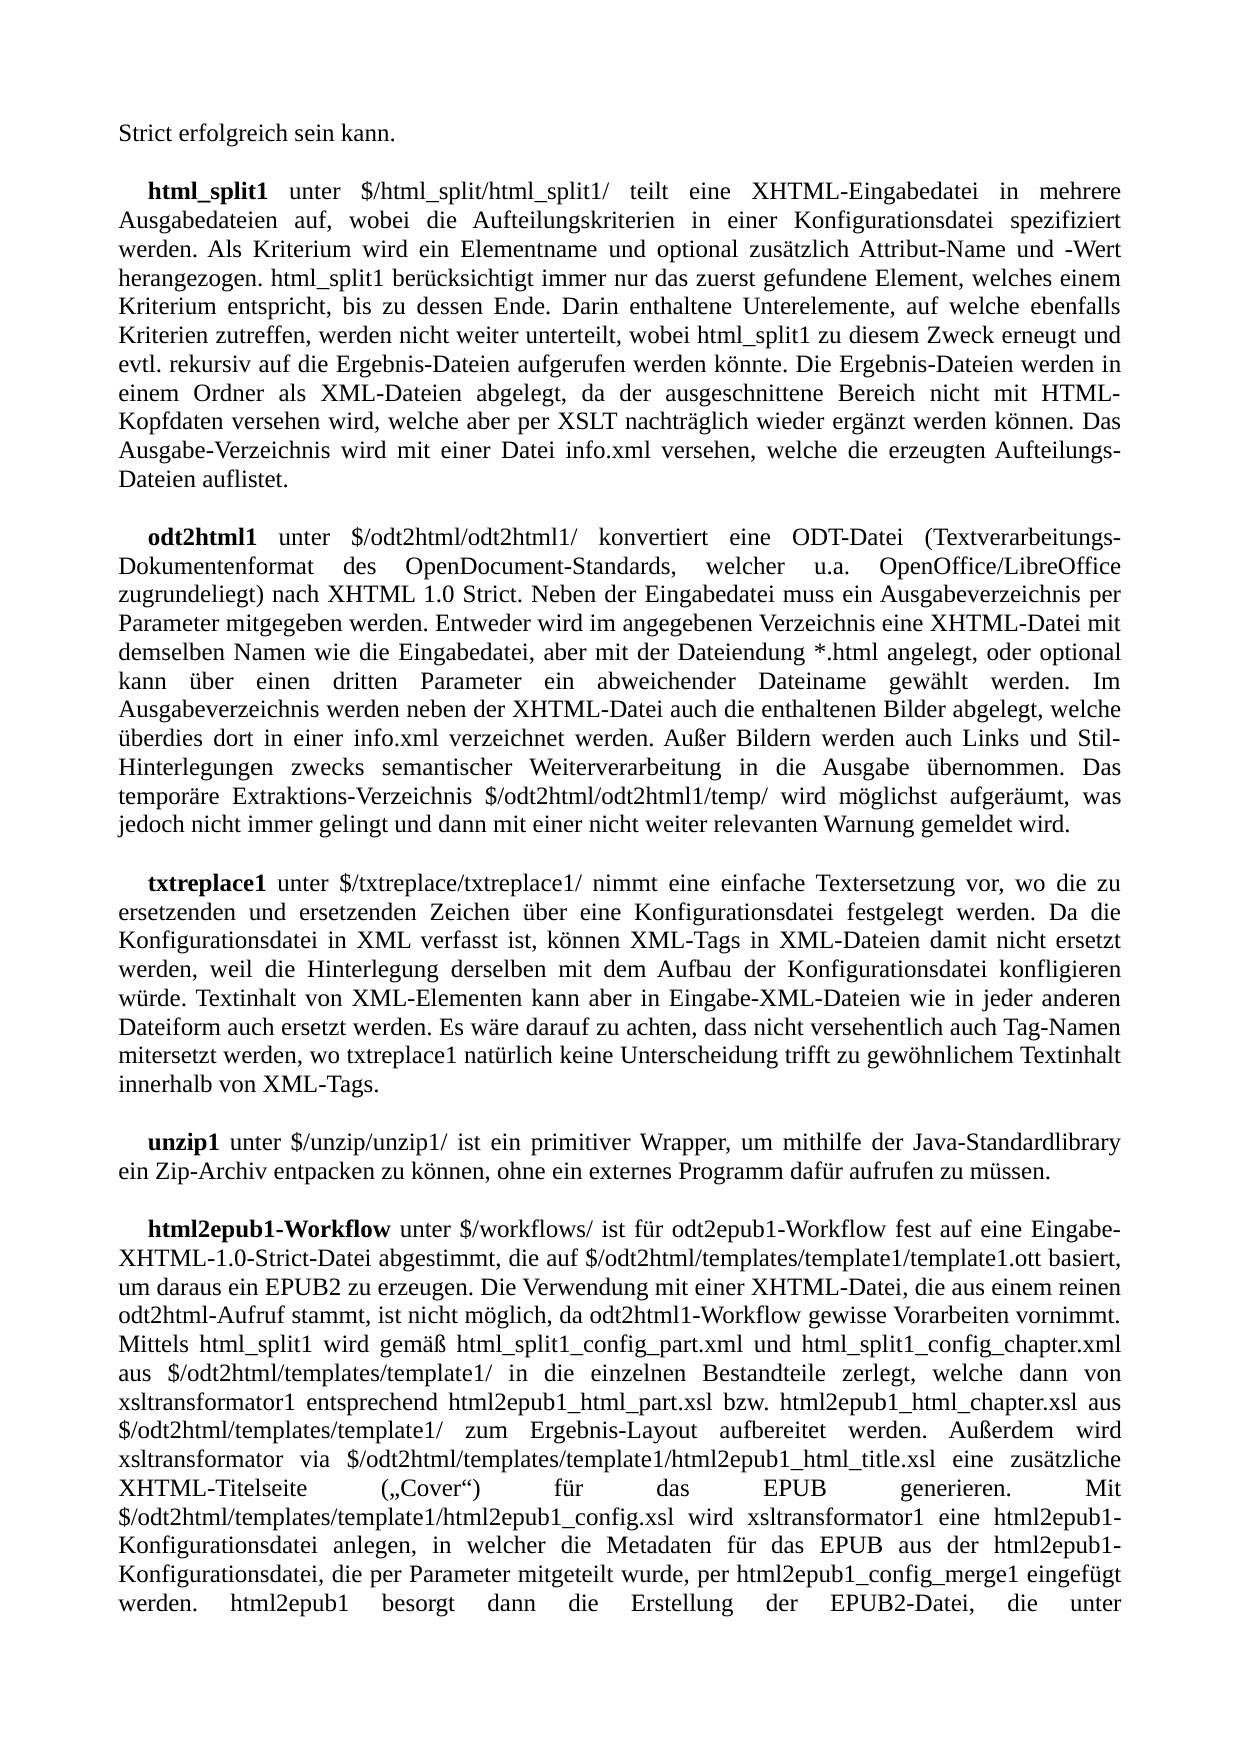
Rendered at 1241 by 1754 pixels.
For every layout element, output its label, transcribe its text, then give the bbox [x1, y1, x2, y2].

text html_split1 unter $/html_split/html_split1/ teilt eine XHTML-Eingabedatei in mehrere Ausgabedateien auf, wobei die Aufteilungskriterien in einer Konfigurationsdatei spezifiziert werden. Als Kriterium wird ein Elementname und optional zusätzlich Attribut-Name und -Wert herangezogen. html_split1 berücksichtigt immer nur das zuerst gefundene Element, welches einem Kriterium entspricht, bis zu dessen Ende. Darin enthaltene Unterelemente, auf welche ebenfalls Kriterien zutreffen, werden nicht weiter unterteilt, wobei html_split1 zu diesem Zweck erneugt und evtl. rekursiv auf die Ergebnis-Dateien aufgerufen werden könnte. Die Ergebnis-Dateien werden in einem Ordner als XML-Dateien abgelegt, da der ausgeschnittene Bereich nicht mit HTML-Kopfdaten versehen wird, welche aber per XSLT nachträglich wieder ergänzt werden können. Das Ausgabe-Verzeichnis wird mit einer Datei info.xml versehen, welche die erzeugten Aufteilungs-Dateien auflistet. [118, 176, 1122, 493]
text unzip1 unter $/unzip/unzip1/ ist ein primitiver Wrapper, um mithilfe der Java-Standardlibrary ein Zip-Archiv entpacken zu können, ohne ein externes Programm dafür aufrufen zu müssen. [118, 1127, 1122, 1185]
text html2epub1-Workflow unter $/workflows/ ist für odt2epub1-Workflow fest auf eine Eingabe-XHTML-1.0-Strict-Datei abgestimmt, die auf $/odt2html/templates/template1/template1.ott basiert, um daraus ein EPUB2 zu erzeugen. Die Verwendung mit einer XHTML-Datei, die aus einem reinen odt2html-Aufruf stammt, ist nicht möglich, da odt2html1-Workflow gewisse Vorarbeiten vornimmt. Mittels html_split1 wird gemäß html_split1_config_part.xml und html_split1_config_chapter.xml aus $/odt2html/templates/template1/ in die einzelnen Bestandteile zerlegt, welche dann von xsltransformator1 entsprechend html2epub1_html_part.xsl bzw. html2epub1_html_chapter.xsl aus $/odt2html/templates/template1/ zum Ergebnis-Layout aufbereitet werden. Außerdem wird xsltransformator via $/odt2html/templates/template1/html2epub1_html_title.xsl eine zusätzliche XHTML-Titelseite („Cover“) für das EPUB generieren. Mit $/odt2html/templates/template1/html2epub1_config.xsl wird xsltransformator1 eine html2epub1-Konfigurationsdatei anlegen, in welcher die Metadaten für das EPUB aus der html2epub1-Konfigurationsdatei, die per Parameter mitgeteilt wurde, per html2epub1_config_merge1 eingefügt werden. html2epub1 besorgt dann die Erstellung der EPUB2-Datei, die unter [118, 1214, 1122, 1617]
text odt2html1 unter $/odt2html/odt2html1/ konvertiert eine ODT-Datei (Textverarbeitungs-Dokumentenformat des OpenDocument-Standards, welcher u.a. OpenOffice/LibreOffice zugrundeliegt) nach XHTML 1.0 Strict. Neben der Eingabedatei muss ein Ausgabeverzeichnis per Parameter mitgegeben werden. Entweder wird im angegebenen Verzeichnis eine XHTML-Datei mit demselben Namen wie die Eingabedatei, aber mit der Dateiendung *.html angelegt, oder optional kann über einen dritten Parameter ein abweichender Dateiname gewählt werden. Im Ausgabeverzeichnis werden neben der XHTML-Datei auch die enthaltenen Bilder abgelegt, welche überdies dort in einer info.xml verzeichnet werden. Außer Bildern werden auch Links und Stil-Hinterlegungen zwecks semantischer Weiterverarbeitung in die Ausgabe übernommen. Das temporäre Extraktions-Verzeichnis $/odt2html/odt2html1/temp/ wird möglichst aufgeräumt, was jedoch nicht immer gelingt und dann mit einer nicht weiter relevanten Warnung gemeldet wird. [118, 522, 1122, 838]
text Strict erfolgreich sein kann. [118, 118, 1122, 147]
text txtreplace1 unter $/txtreplace/txtreplace1/ nimmt eine einfache Textersetzung vor, wo die zu ersetzenden und ersetzenden Zeichen über eine Konfigurationsdatei festgelegt werden. Da die Konfigurationsdatei in XML verfasst ist, können XML-Tags in XML-Dateien damit nicht ersetzt werden, weil die Hinterlegung derselben mit dem Aufbau der Konfigurationsdatei konfligieren würde. Textinhalt von XML-Elementen kann aber in Eingabe-XML-Dateien wie in jeder anderen Dateiform auch ersetzt werden. Es wäre darauf zu achten, dass nicht versehentlich auch Tag-Namen mitersetzt werden, wo txtreplace1 natürlich keine Unterscheidung trifft zu gewöhnlichem Textinhalt innerhalb von XML-Tags. [118, 868, 1122, 1098]
